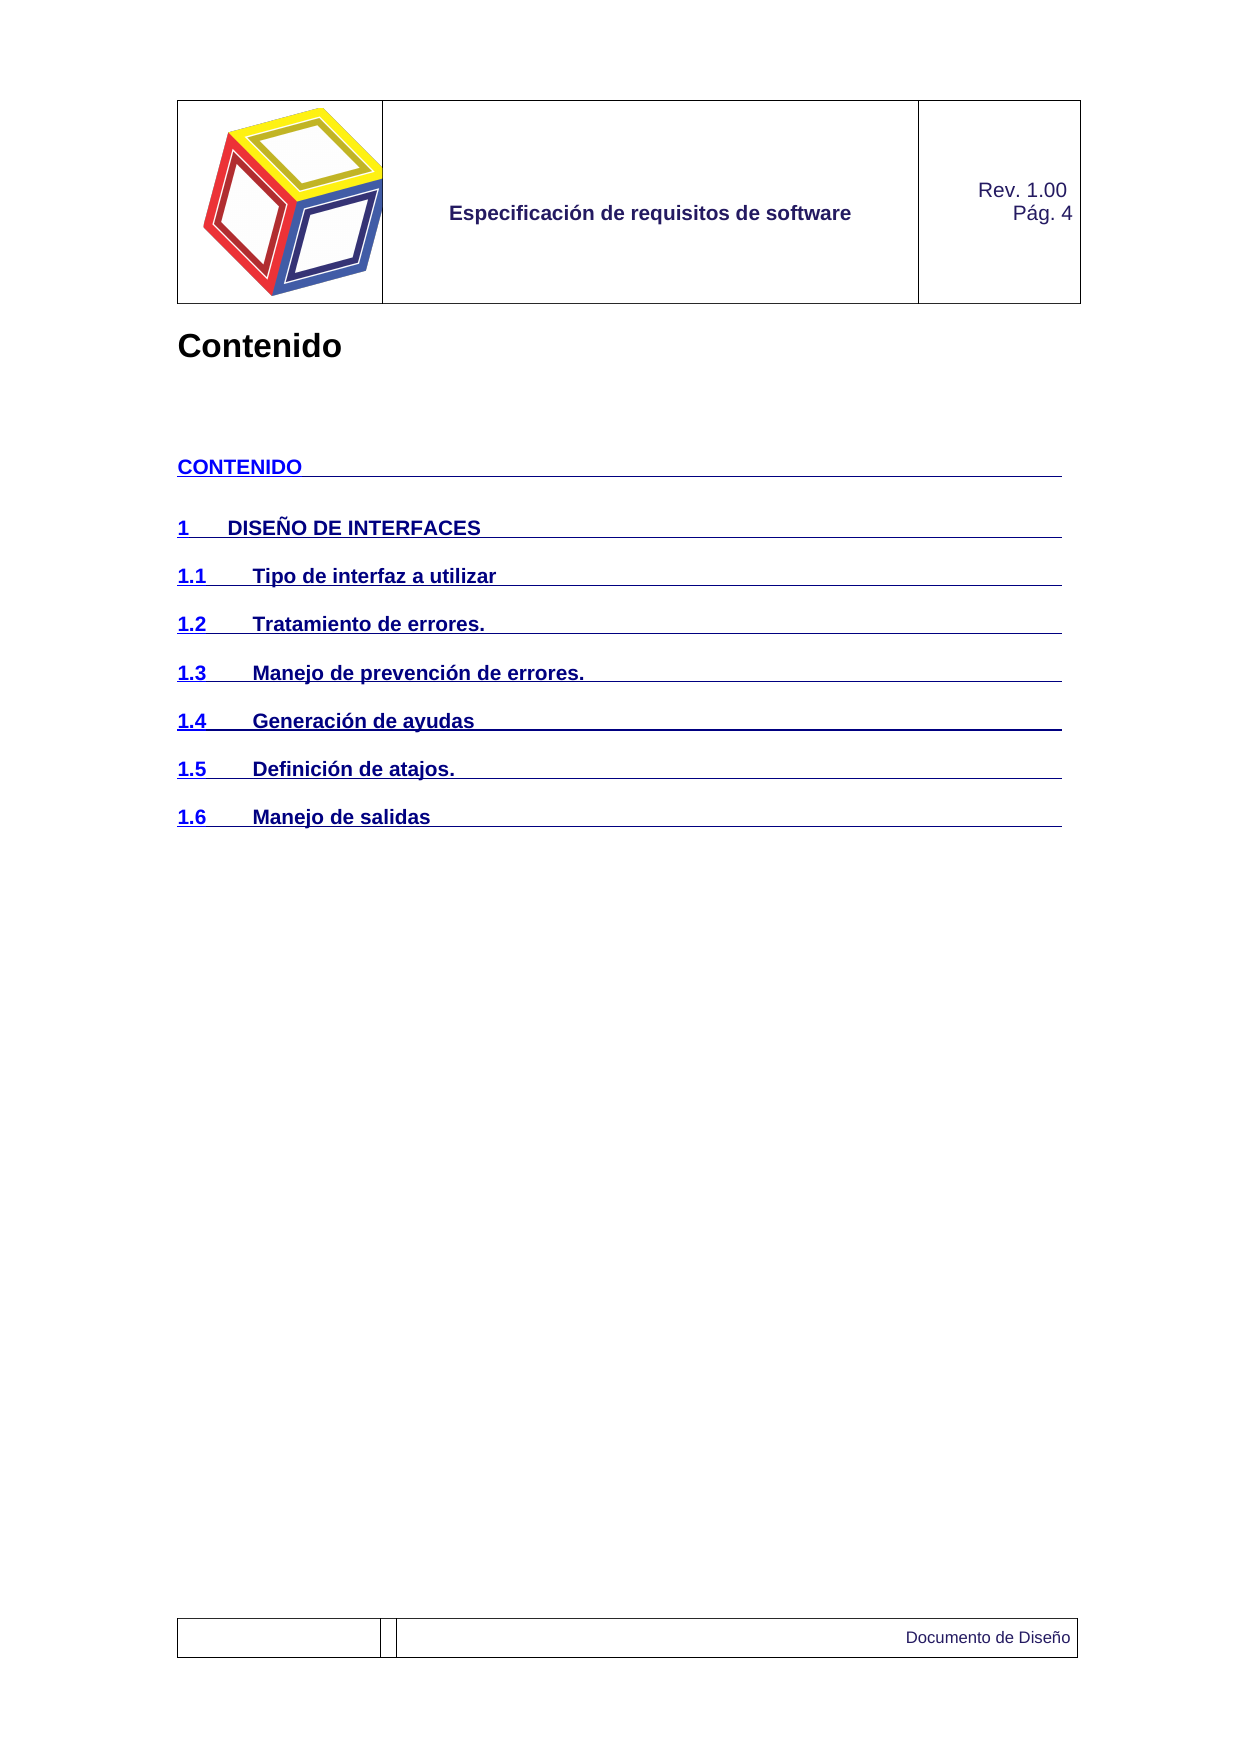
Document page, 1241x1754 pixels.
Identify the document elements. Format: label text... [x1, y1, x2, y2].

text Contenido [177, 327, 1107, 364]
picture [203, 108, 383, 296]
text CONTENIDO [177, 456, 1107, 479]
text 1.1 Tipo de interfaz a utilizar [177, 564, 1107, 588]
text 1.2 Tratamiento de errores. [177, 613, 1107, 636]
text 1.4 Generación de ayudas [177, 709, 1107, 732]
text 1.5 Definición de atajos. [177, 757, 1107, 781]
text 1.3 Manejo de prevención de errores. [177, 661, 1107, 684]
text 1 DISEÑO DE INTERFACES [177, 516, 1107, 539]
text 1.6 Manejo de salidas [177, 806, 1107, 829]
